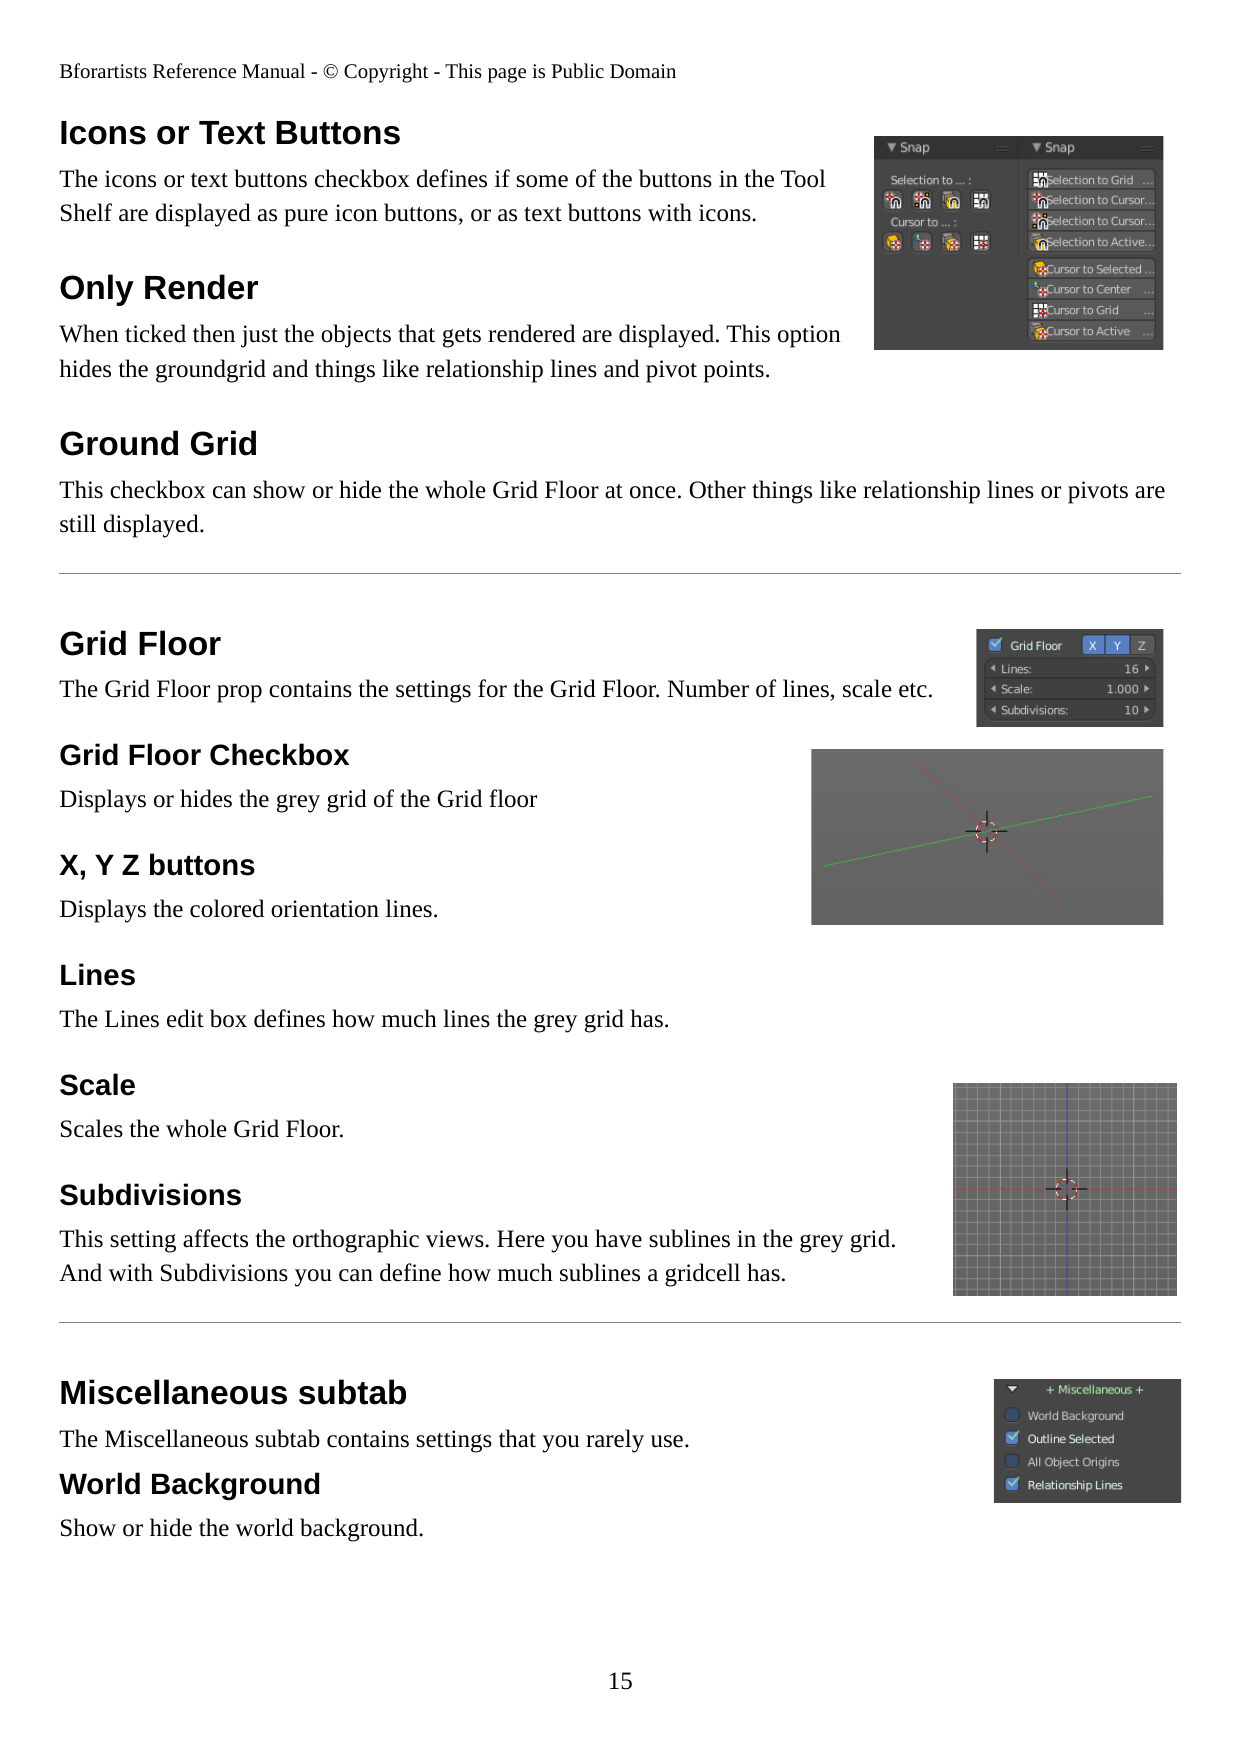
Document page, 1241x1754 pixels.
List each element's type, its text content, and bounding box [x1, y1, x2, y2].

text The Lines edit box defines how much lines the grey grid has. [59, 1004, 1181, 1033]
picture [953, 1083, 1177, 1296]
text The Grid Floor prop contains the settings for the Grid Floor. Number of lines, scale etc. [59, 674, 976, 703]
subtitle Ground Grid [59, 424, 1181, 462]
subtitle Scale [59, 1068, 1181, 1102]
subtitle Lines [59, 958, 1181, 992]
subtitle Grid Floor Checkbox [59, 738, 1181, 772]
picture [811, 749, 1164, 925]
subtitle Miscellaneous subtab [59, 1372, 1181, 1411]
text This setting affects the orthographic views. Here you have sublines in the grey grid. And with Subdivisions you can define how much sublines a gridcell has. [59, 1224, 953, 1287]
subtitle Subdivisions [59, 1178, 953, 1211]
text The icons or text buttons checkbox defines if some of the buttons in the Tool Shelf are displayed as pure icon buttons, or as text buttons with icons. [59, 164, 874, 227]
text This checkbox can show or hide the whole Grid Floor at once. Other things like relationship lines or pivots are still displayed. [59, 475, 1181, 538]
picture [993, 1379, 1182, 1503]
subtitle Icons or Text Buttons [59, 113, 1181, 151]
text Show or hide the world background. [59, 1513, 1181, 1542]
subtitle [1164, 848, 1181, 882]
text Displays or hides the grey grid of the Grid floor [59, 784, 811, 813]
subtitle World Background [59, 1467, 993, 1501]
subtitle X, Y Z buttons [59, 848, 811, 882]
picture [874, 136, 1164, 350]
text Displays the colored orientation lines. [59, 894, 811, 923]
picture [976, 629, 1164, 727]
text Scales the whole Grid Floor. [59, 1114, 953, 1143]
text The Miscellaneous subtab contains settings that you rarely use. [59, 1424, 993, 1452]
subtitle [1164, 268, 1181, 307]
subtitle Grid Floor [59, 623, 1181, 662]
subtitle Only Render [59, 268, 874, 307]
text When ticked then just the objects that gets rendered are displayed. This option hides the groundgrid and things like relationship lines and pivot points. [59, 319, 1181, 382]
